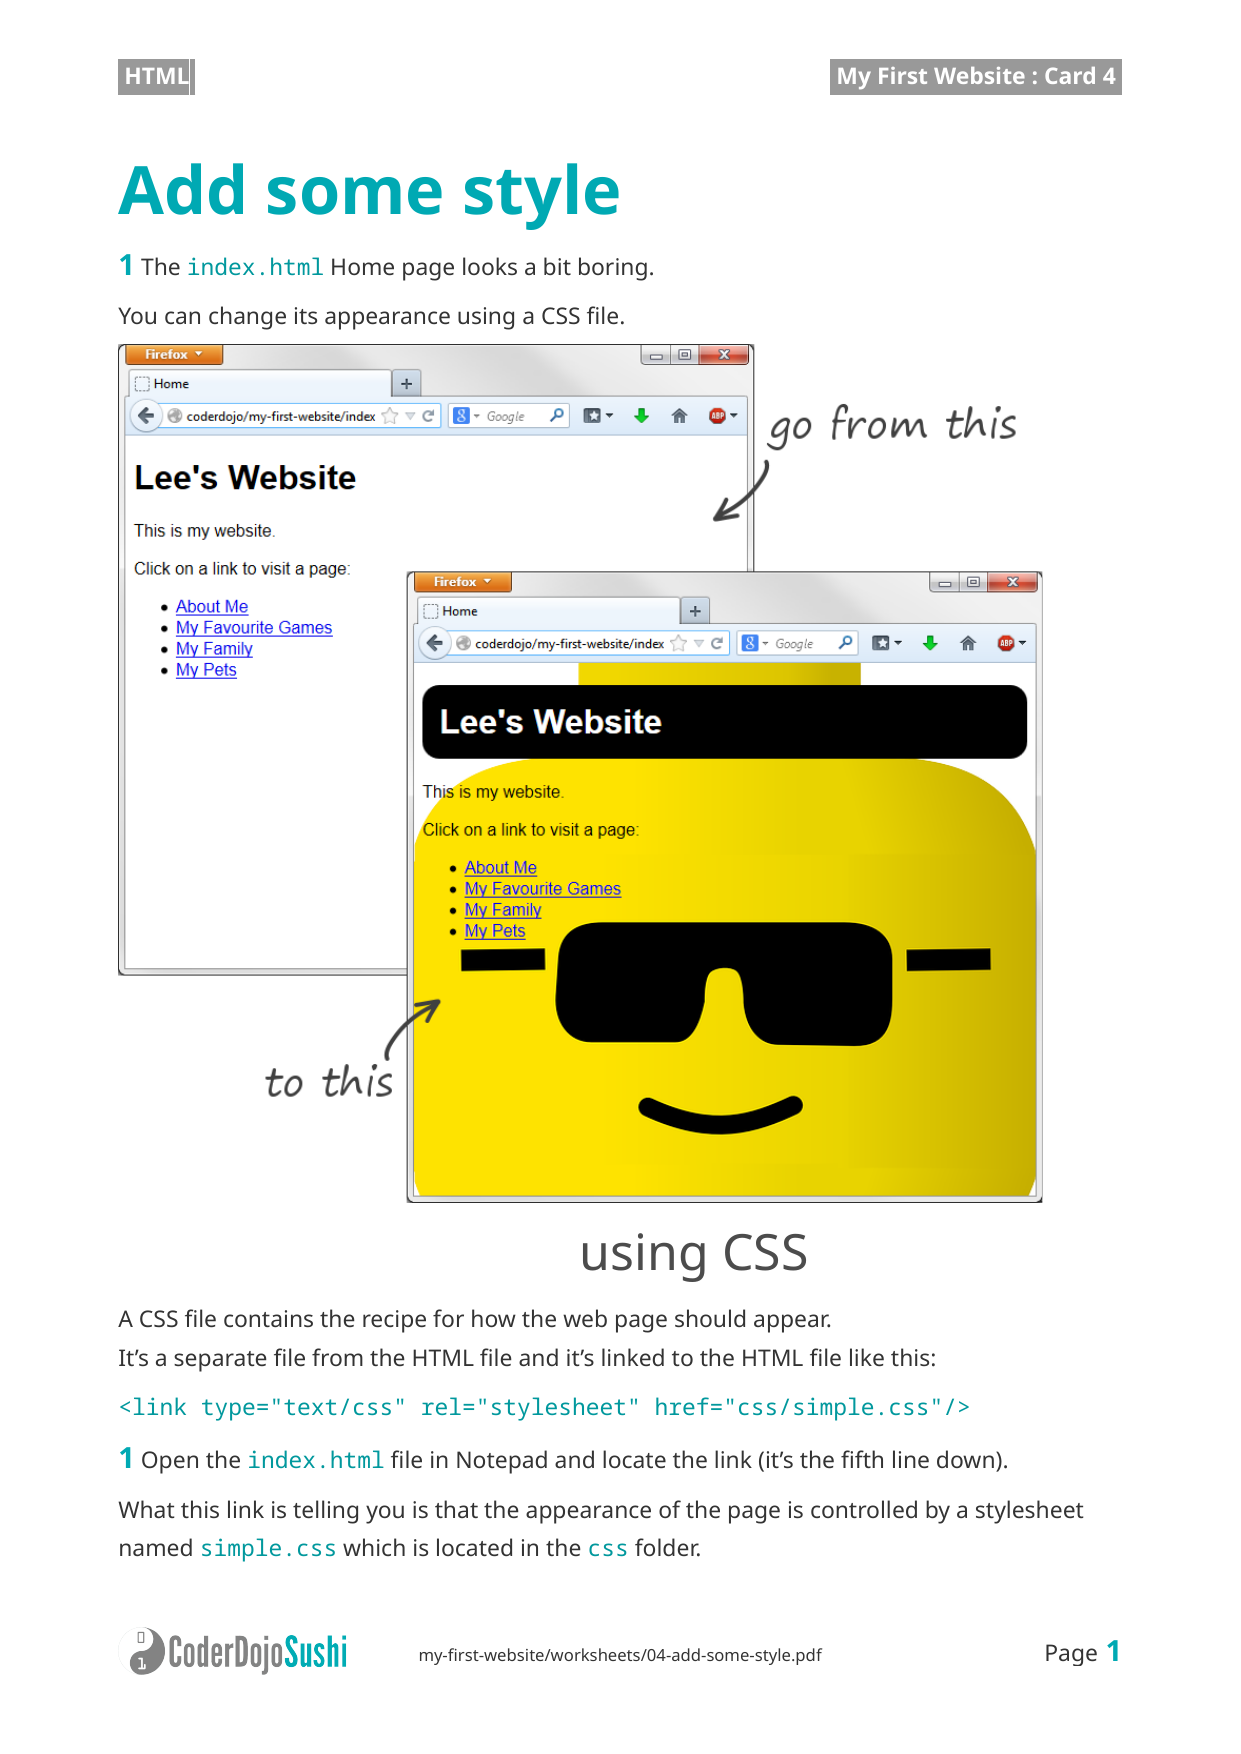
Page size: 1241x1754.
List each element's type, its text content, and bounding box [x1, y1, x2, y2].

picture [118, 344, 1043, 1203]
text It’s a separate file from the HTML file and it’s linked to the HTML file like this: [118, 1336, 1122, 1374]
picture [118, 1627, 347, 1675]
text 1 The index.html Home page looks a bit boring. [118, 244, 1122, 283]
text What this link is telling you is that the appearance of the page is controlled by a stylesheet named simple.css which is located in the css folder. [118, 1487, 1122, 1564]
subtitle Add some style [118, 143, 1122, 234]
text <link type="text/css" rel="stylesheet" href="css/simple.css"/> [118, 1384, 1122, 1423]
text using CSS [266, 1211, 1122, 1285]
text 1 Open the index.html file in Notepad and locate the link (it’s the fifth line down). [118, 1435, 1122, 1477]
text You can change its appearance using a CSS file. [118, 293, 1122, 332]
text A CSS file contains the recipe for how the web page should appear. [118, 1297, 1122, 1336]
